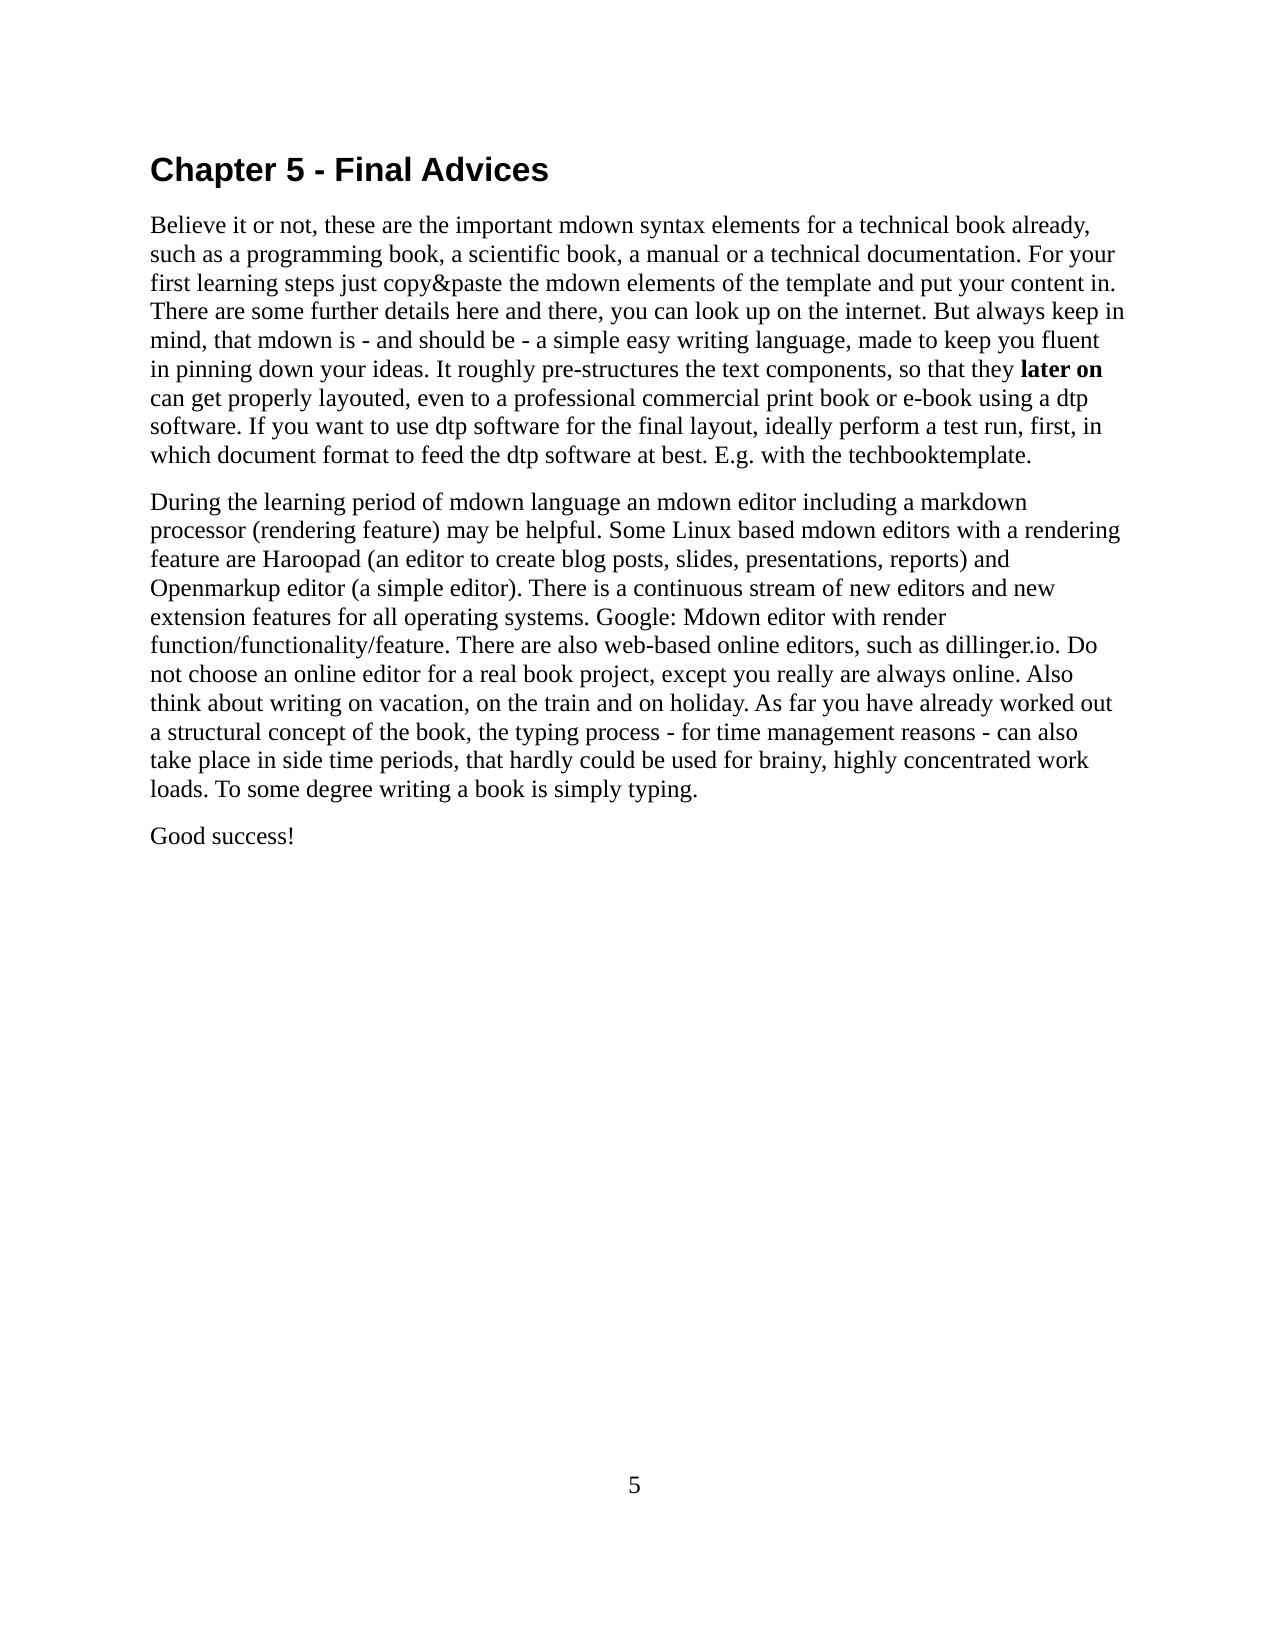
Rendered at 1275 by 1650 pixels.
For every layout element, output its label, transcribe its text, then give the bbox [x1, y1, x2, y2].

subtitle Chapter 5 - Final Advices [150, 150, 1125, 189]
text During the learning period of mdown language an mdown editor including a markdown processor (rendering feature) may be helpful. Some Linux based mdown editors with a rendering feature are Haroopad (an editor to create blog posts, slides, presentations, reports) and Openmarkup editor (a simple editor). There is a continuous stream of new editors and new extension features for all operating systems. Google: Mdown editor with render function/functionality/feature. There are also web-based online editors, such as dillinger.io. Do not choose an online editor for a real book project, except you really are always online. Also think about writing on vacation, on the train and on holiday. As far you have already worked out a structural concept of the book, the typing process - for time management reasons - can also take place in side time periods, that hardly could be used for brainy, highly concentrated work loads. To some degree writing a book is simply typing. [150, 487, 1125, 803]
text Believe it or not, these are the important mdown syntax elements for a technical book already, such as a programming book, a scientific book, a manual or a technical documentation. For your first learning steps just copy&paste the mdown elements of the template and put your content in. There are some further details here and there, you can look up on the internet. But always keep in mind, that mdown is - and should be - a simple easy writing language, made to keep you fluent in pinning down your ideas. It roughly pre-structures the text components, so that they later on can get properly layouted, even to a professional commercial print book or e-book using a dtp software. If you want to use dtp software for the final layout, ideally perform a test run, first, in which document format to feed the dtp software at best. E.g. with the techbooktemplate. [150, 210, 1125, 469]
text Good success! [150, 821, 1125, 850]
